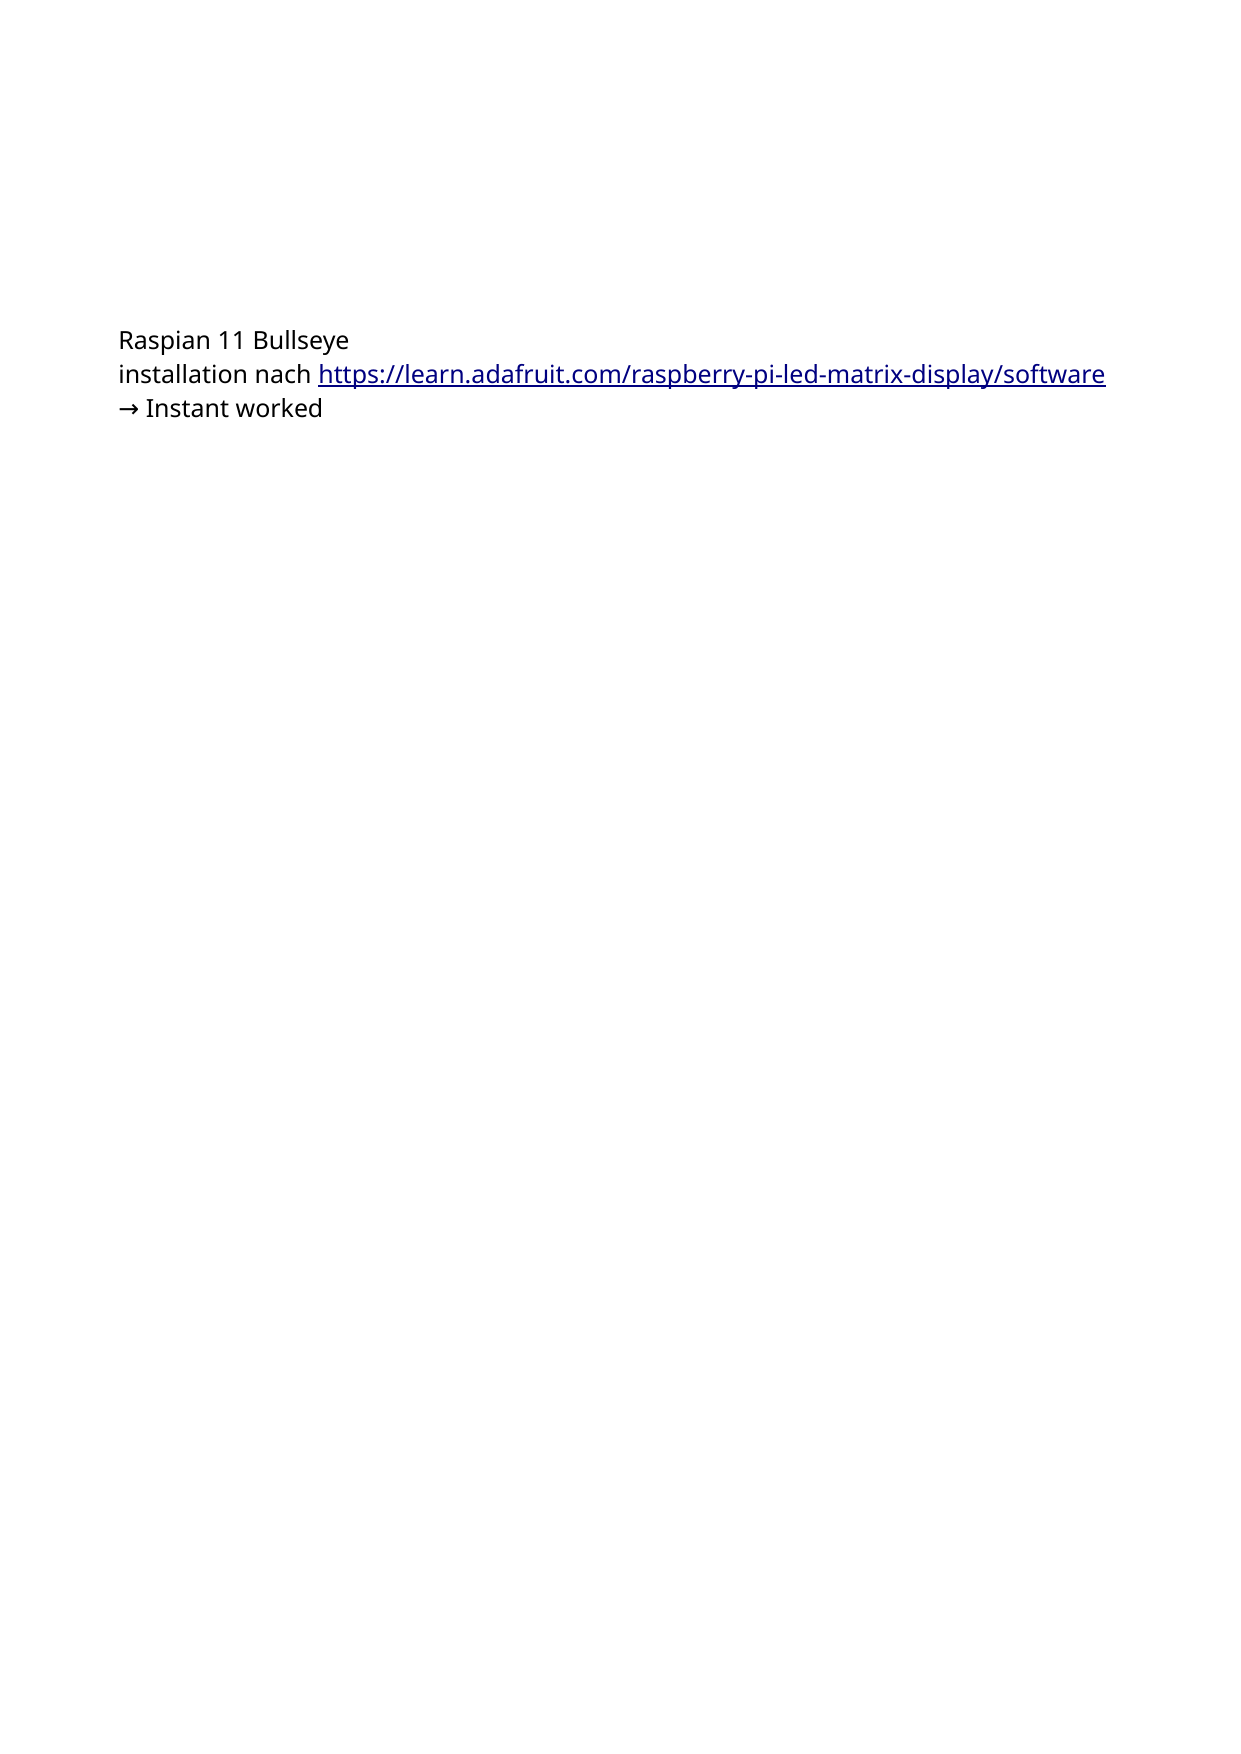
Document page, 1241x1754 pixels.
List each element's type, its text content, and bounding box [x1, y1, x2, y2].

text Raspian 11 Bullseye [118, 322, 1122, 357]
text installation nach https://learn.adafruit.com/raspberry-pi-led-matrix-display/software [118, 357, 1122, 391]
text → Instant worked [118, 391, 1122, 425]
